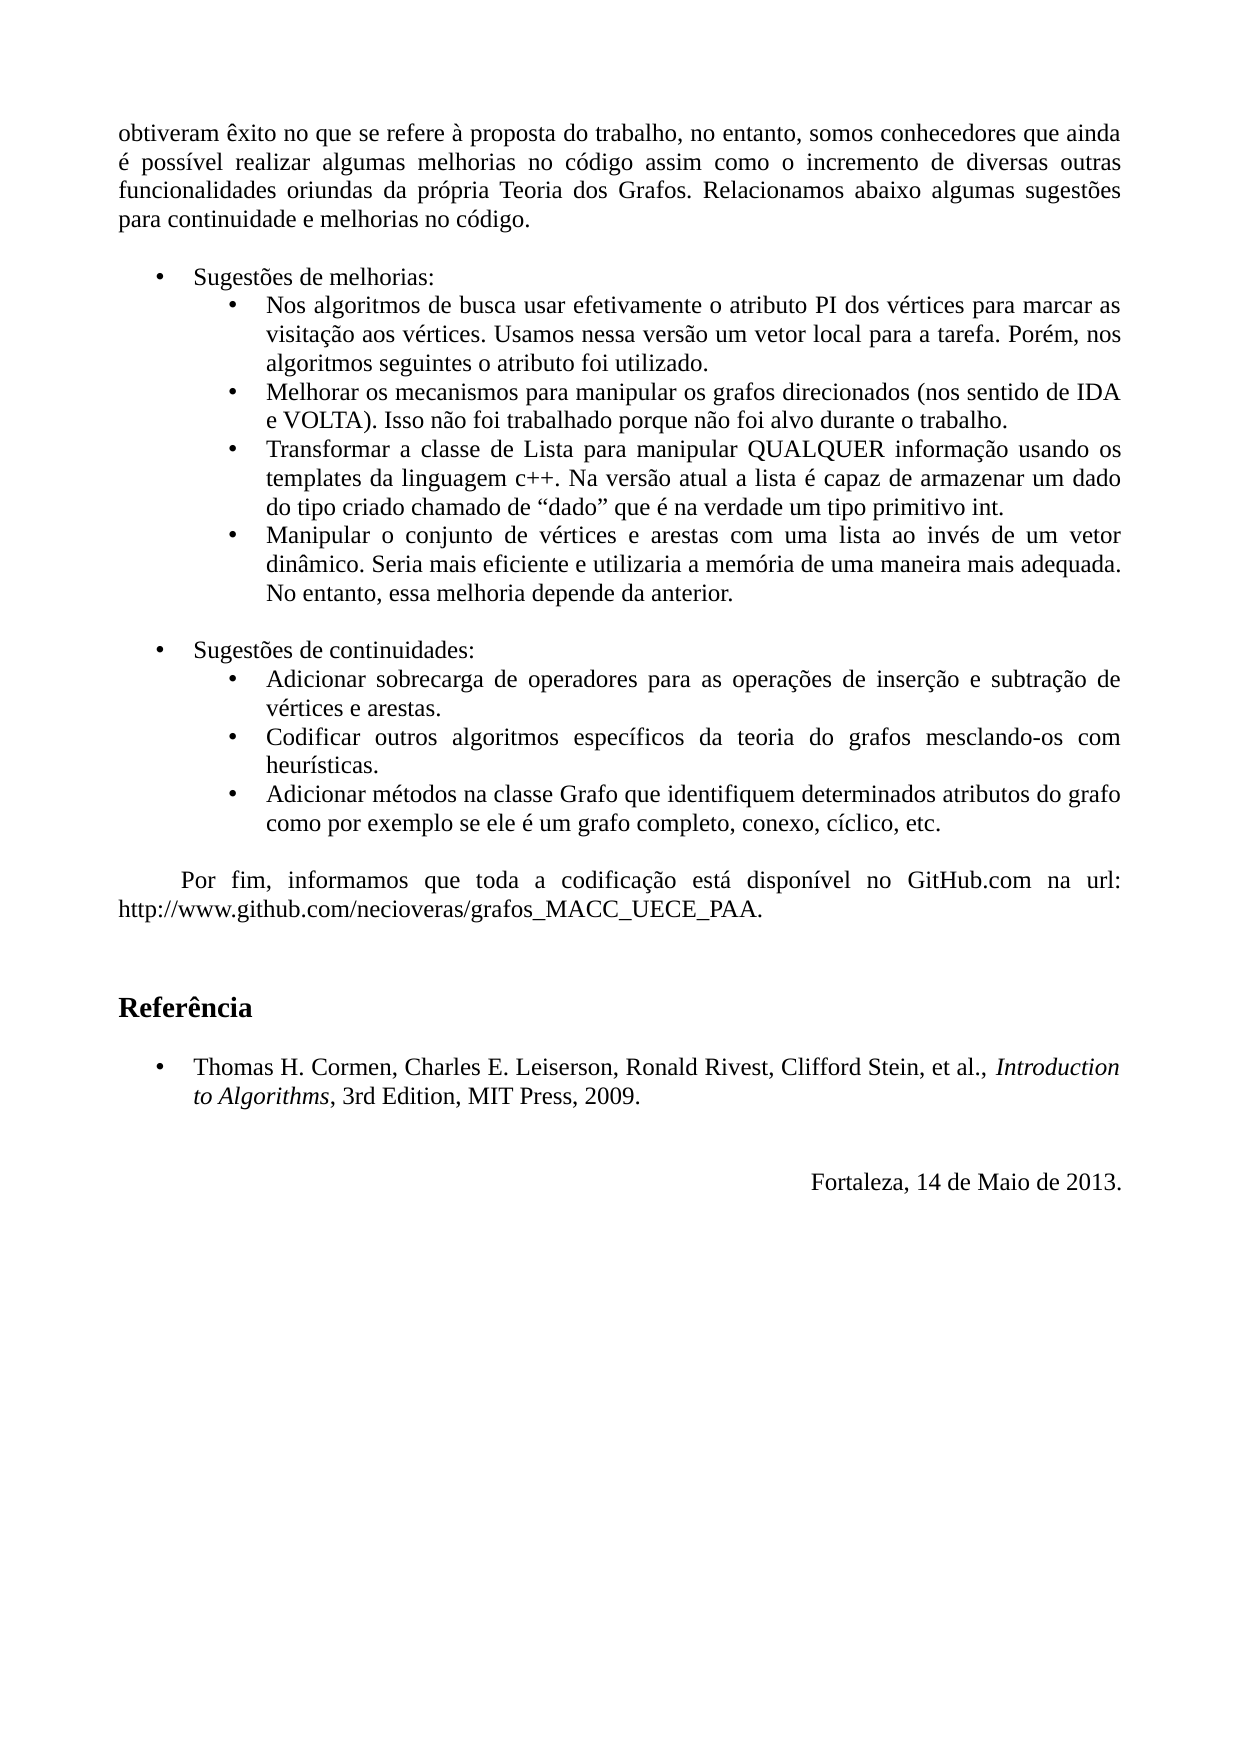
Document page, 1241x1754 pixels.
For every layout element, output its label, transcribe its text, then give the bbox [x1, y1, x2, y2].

list Nos algoritmos de busca usar efetivamente o atributo PI dos vértices para marcar as visitação aos vértices. Usamos nessa versão um vetor local para a tarefa. Porém, nos algoritmos seguintes o atributo foi utilizado. [228, 291, 1122, 377]
list Thomas H. Cormen, Charles E. Leiserson, Ronald Rivest, Clifford Stein, et al., Introduction to Algorithms, 3rd Edition, MIT Press, 2009. [156, 1052, 1122, 1110]
list Codificar outros algoritmos específicos da teoria do grafos mesclando-os com heurísticas. [228, 722, 1122, 779]
list Adicionar métodos na classe Grafo que identifiquem determinados atributos do grafo como por exemplo se ele é um grafo completo, conexo, cíclico, etc. [228, 779, 1122, 837]
list Melhorar os mecanismos para manipular os grafos direcionados (nos sentido de IDA e VOLTA). Isso não foi trabalhado porque não foi alvo durante o trabalho. [228, 377, 1122, 434]
text Fortaleza, 14 de Maio de 2013. [118, 1167, 1122, 1196]
text Referência [118, 990, 1122, 1024]
text obtiveram êxito no que se refere à proposta do trabalho, no entanto, somos conhecedores que ainda é possível realizar algumas melhorias no código assim como o incremento de diversas outras funcionalidades oriundas da própria Teoria dos Grafos. Relacionamos abaixo algumas sugestões para continuidade e melhorias no código. [118, 118, 1122, 233]
list Transformar a classe de Lista para manipular QUALQUER informação usando os templates da linguagem c++. Na versão atual a lista é capaz de armazenar um dado do tipo criado chamado de “dado” que é na verdade um tipo primitivo int. [228, 434, 1122, 521]
list Adicionar sobrecarga de operadores para as operações de inserção e subtração de vértices e arestas. [228, 664, 1122, 722]
text Por fim, informamos que toda a codificação está disponível no GitHub.com na url: http://www.github.com/necioveras/grafos_MACC_UECE_PAA. [118, 866, 1122, 923]
list Sugestões de melhorias: [156, 262, 1122, 291]
list Manipular o conjunto de vértices e arestas com uma lista ao invés de um vetor dinâmico. Seria mais eficiente e utilizaria a memória de uma maneira mais adequada. No entanto, essa melhoria depende da anterior. [228, 521, 1122, 607]
list Sugestões de continuidades: [156, 636, 1122, 664]
